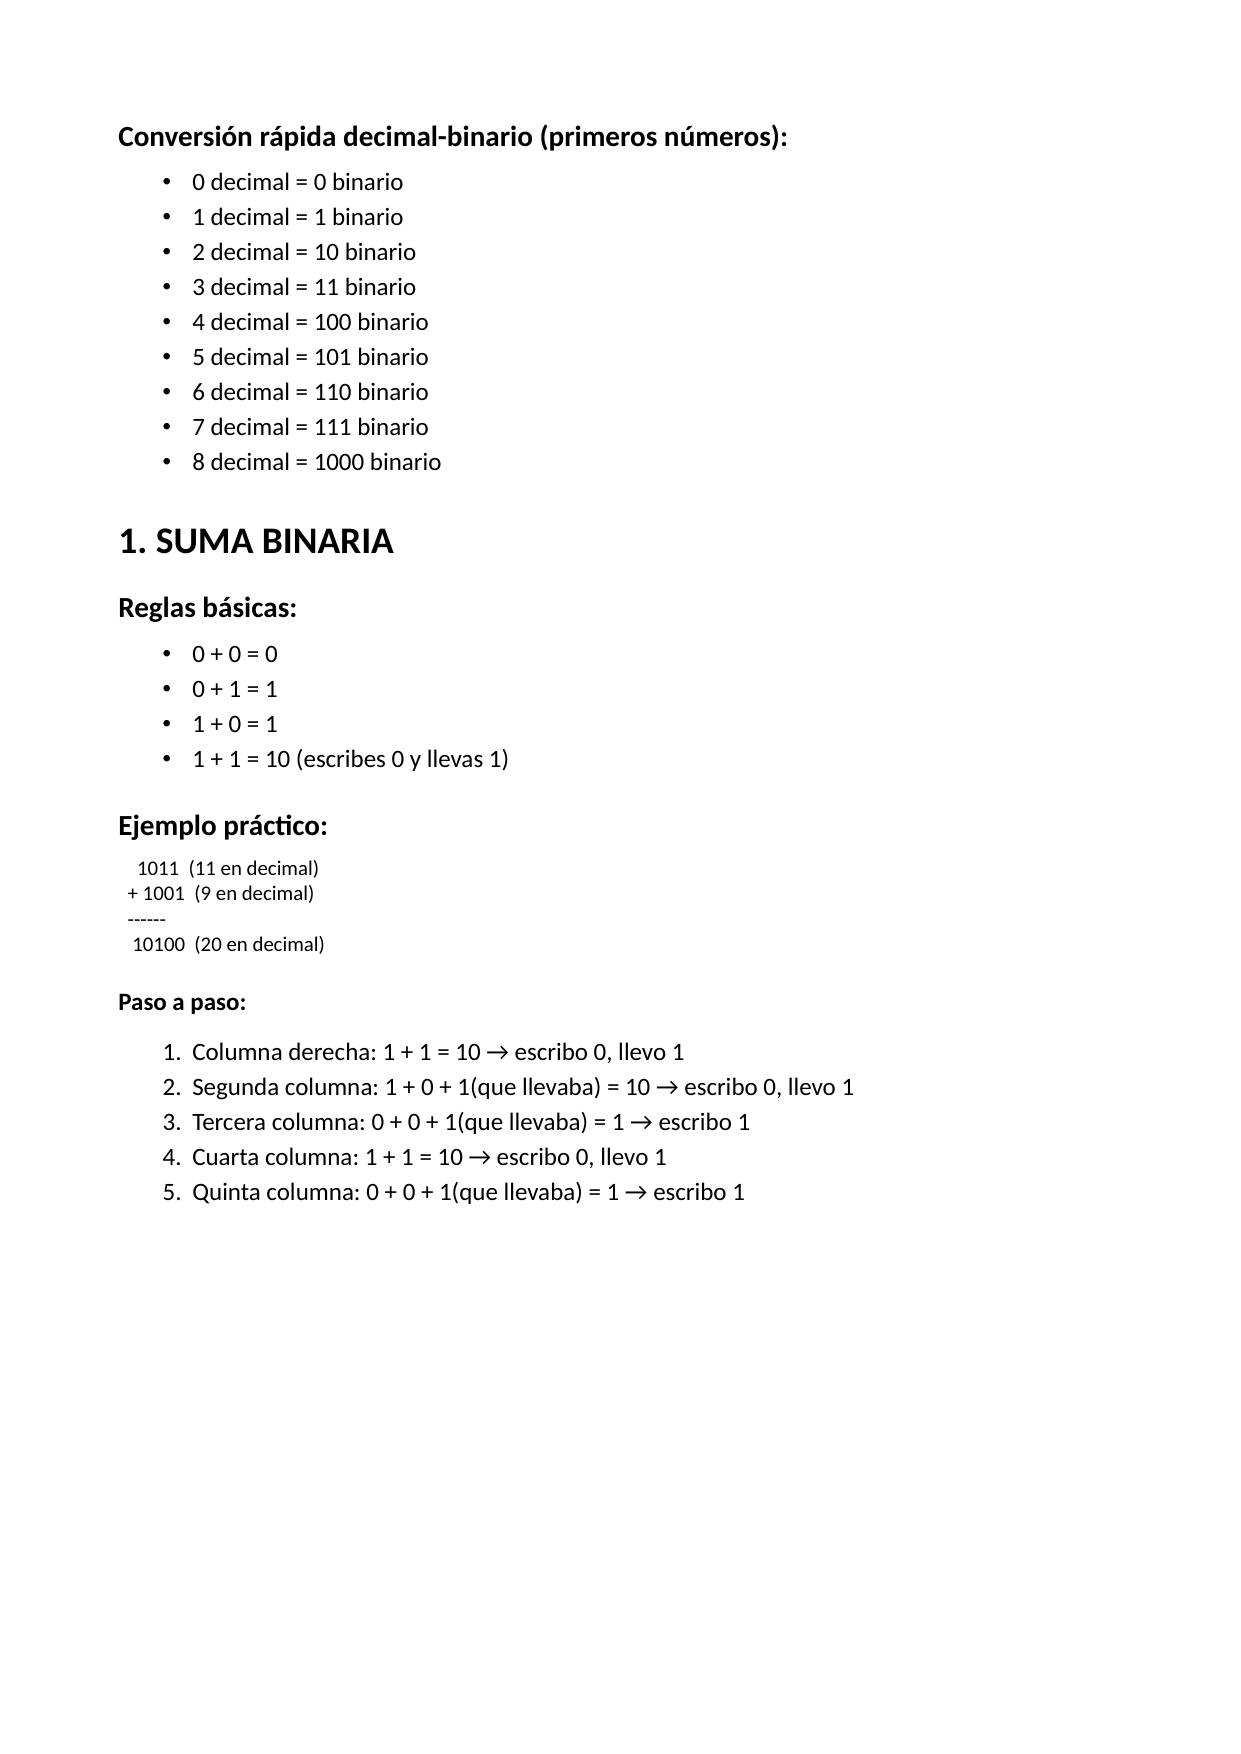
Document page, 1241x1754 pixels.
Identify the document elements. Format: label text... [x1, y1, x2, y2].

list Tercera columna: 0 + 0 + 1(que llevaba) = 1 → escribo 1 [162, 1106, 1122, 1136]
list 0 decimal = 0 binario [162, 166, 1122, 197]
subtitle Conversión rápida decimal-binario (primeros números): [118, 118, 1122, 154]
list 1 decimal = 1 binario [162, 201, 1122, 232]
list 4 decimal = 100 binario [162, 306, 1122, 337]
list 8 decimal = 1000 binario [162, 446, 1122, 477]
subtitle Ejemplo práctico: [118, 807, 1122, 842]
subtitle Reglas básicas: [118, 589, 1122, 625]
list 0 + 0 = 0 [162, 638, 1122, 668]
text 1011 (11 en decimal) [118, 855, 1122, 880]
text 10100 (20 en decimal) [118, 931, 1122, 957]
list Cuarta columna: 1 + 1 = 10 → escribo 0, llevo 1 [162, 1141, 1122, 1171]
list 5 decimal = 101 binario [162, 341, 1122, 372]
text Paso a paso: [118, 986, 1122, 1017]
list Columna derecha: 1 + 1 = 10 → escribo 0, llevo 1 [162, 1036, 1122, 1066]
list 7 decimal = 111 binario [162, 411, 1122, 442]
subtitle 1. SUMA BINARIA [118, 517, 1122, 562]
text ------ [118, 906, 1122, 931]
text + 1001 (9 en decimal) [118, 880, 1122, 906]
list 0 + 1 = 1 [162, 673, 1122, 703]
list 1 + 1 = 10 (escribes 0 y llevas 1) [162, 743, 1122, 773]
list 2 decimal = 10 binario [162, 236, 1122, 267]
list Segunda columna: 1 + 0 + 1(que llevaba) = 10 → escribo 0, llevo 1 [162, 1071, 1122, 1101]
list Quinta columna: 0 + 0 + 1(que llevaba) = 1 → escribo 1 [162, 1176, 1122, 1206]
list 6 decimal = 110 binario [162, 376, 1122, 407]
list 1 + 0 = 1 [162, 708, 1122, 738]
list 3 decimal = 11 binario [162, 271, 1122, 302]
